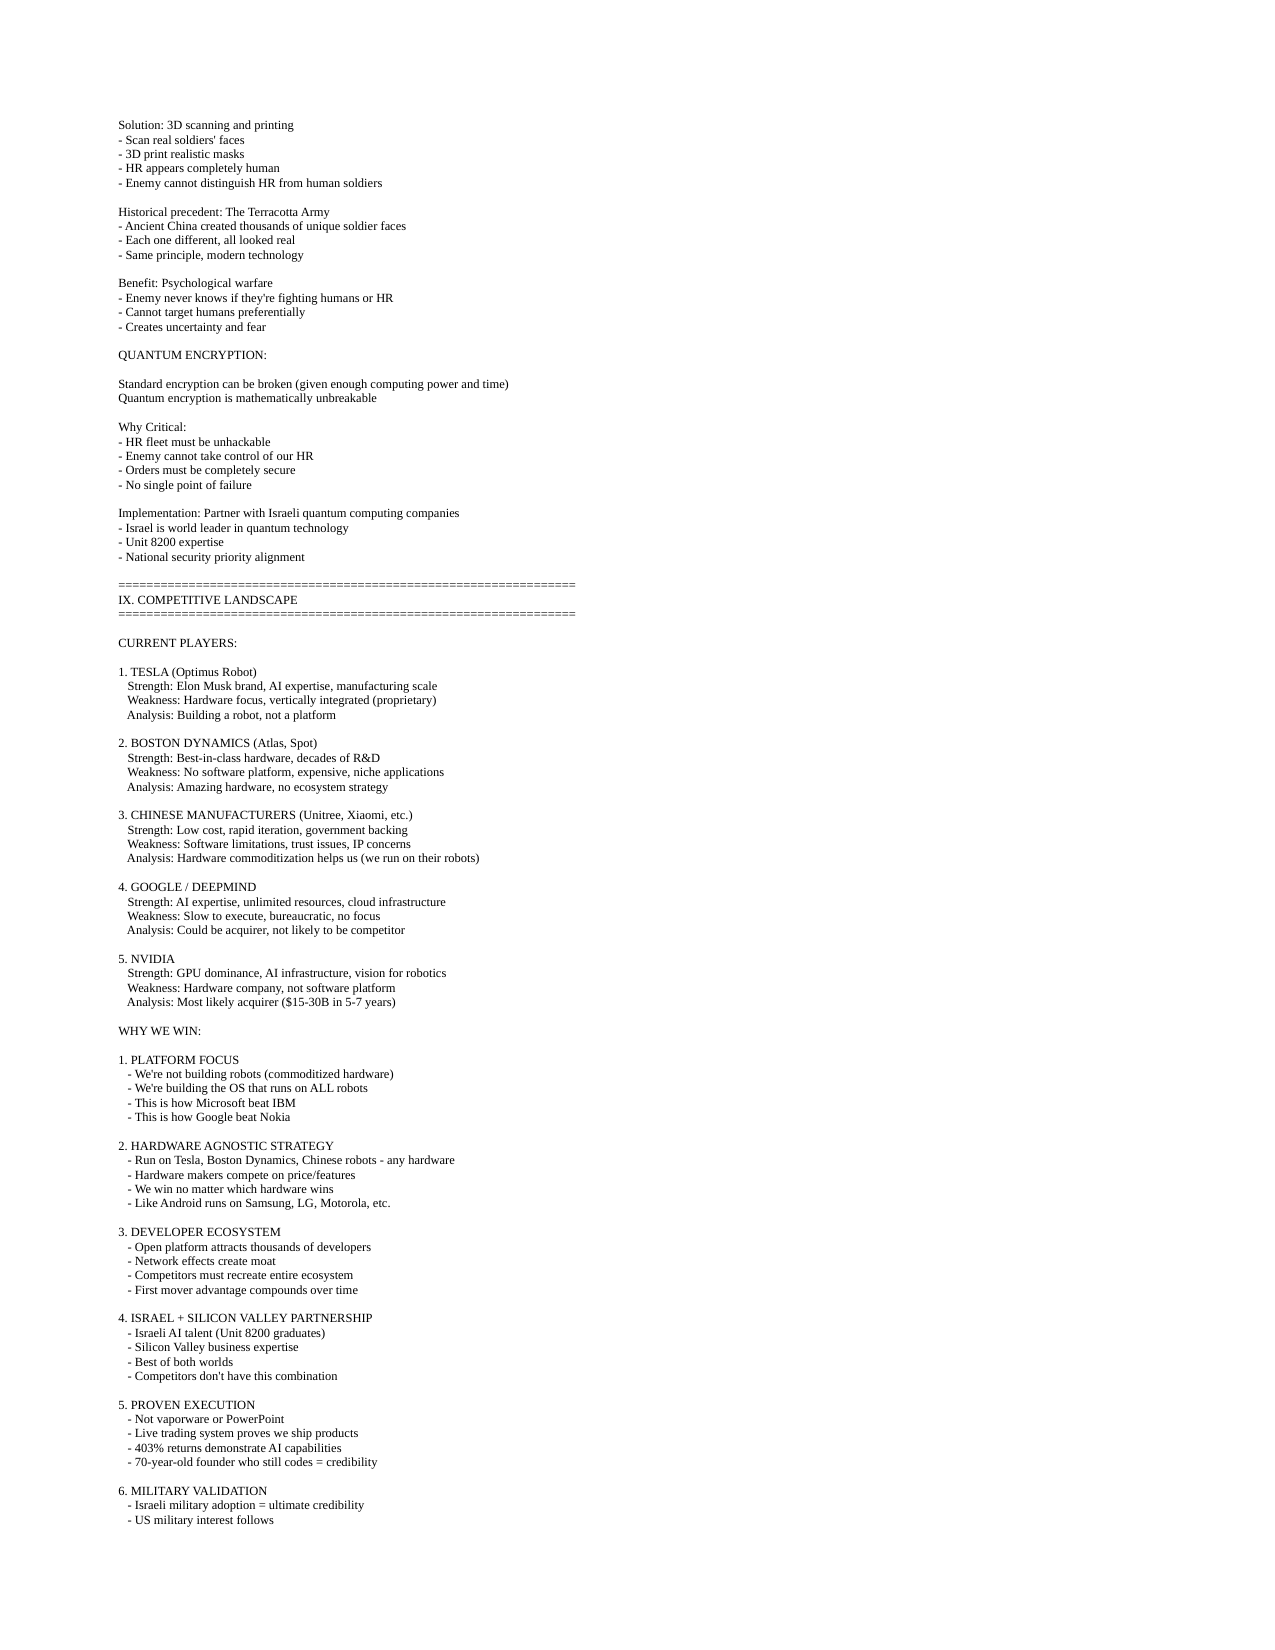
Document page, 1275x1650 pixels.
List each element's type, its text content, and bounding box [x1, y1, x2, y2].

text Solution: 3D scanning and printing [118, 118, 1157, 132]
text 5. PROVEN EXECUTION [118, 1397, 1157, 1412]
text Weakness: Slow to execute, bureaucratic, no focus [118, 909, 1157, 923]
text - Network effects create moat [118, 1254, 1157, 1268]
text ================================================================= [118, 607, 1157, 621]
text Analysis: Amazing hardware, no ecosystem strategy [118, 779, 1157, 794]
text - We're building the OS that runs on ALL robots [118, 1081, 1157, 1096]
text Analysis: Could be acquirer, not likely to be competitor [118, 923, 1157, 937]
text - Ancient China created thousands of unique soldier faces [118, 219, 1157, 233]
text - We're not building robots (commoditized hardware) [118, 1067, 1157, 1081]
text Why Critical: [118, 420, 1157, 434]
text 4. ISRAEL + SILICON VALLEY PARTNERSHIP [118, 1311, 1157, 1326]
text - HR appears completely human [118, 161, 1157, 176]
text IX. COMPETITIVE LANDSCAPE [118, 592, 1157, 607]
text WHY WE WIN: [118, 1024, 1157, 1038]
text Analysis: Hardware commoditization helps us (we run on their robots) [118, 851, 1157, 866]
text Weakness: Hardware company, not software platform [118, 981, 1157, 995]
text - This is how Microsoft beat IBM [118, 1096, 1157, 1110]
text - Cannot target humans preferentially [118, 305, 1157, 319]
text - US military interest follows [118, 1512, 1157, 1527]
text - Israeli military adoption = ultimate credibility [118, 1498, 1157, 1512]
text Weakness: No software platform, expensive, niche applications [118, 765, 1157, 779]
text Strength: Elon Musk brand, AI expertise, manufacturing scale [118, 679, 1157, 693]
text Strength: Low cost, rapid iteration, government backing [118, 822, 1157, 837]
text - Israeli AI talent (Unit 8200 graduates) [118, 1326, 1157, 1340]
text - Enemy cannot distinguish HR from human soldiers [118, 176, 1157, 190]
text - Israel is world leader in quantum technology [118, 521, 1157, 535]
text QUANTUM ENCRYPTION: [118, 348, 1157, 362]
text 2. HARDWARE AGNOSTIC STRATEGY [118, 1139, 1157, 1153]
text 1. PLATFORM FOCUS [118, 1052, 1157, 1067]
text Weakness: Hardware focus, vertically integrated (proprietary) [118, 693, 1157, 707]
text Weakness: Software limitations, trust issues, IP concerns [118, 837, 1157, 851]
text - HR fleet must be unhackable [118, 434, 1157, 449]
text - Silicon Valley business expertise [118, 1340, 1157, 1354]
text 1. TESLA (Optimus Robot) [118, 664, 1157, 679]
text 3. DEVELOPER ECOSYSTEM [118, 1225, 1157, 1239]
text - 70-year-old founder who still codes = credibility [118, 1455, 1157, 1469]
text - Open platform attracts thousands of developers [118, 1239, 1157, 1254]
text Strength: AI expertise, unlimited resources, cloud infrastructure [118, 894, 1157, 909]
text 4. GOOGLE / DEEPMIND [118, 880, 1157, 894]
text - Enemy never knows if they're fighting humans or HR [118, 291, 1157, 305]
text - Enemy cannot take control of our HR [118, 449, 1157, 463]
text ================================================================= [118, 578, 1157, 592]
text - No single point of failure [118, 477, 1157, 492]
text Implementation: Partner with Israeli quantum computing companies [118, 506, 1157, 521]
text - This is how Google beat Nokia [118, 1110, 1157, 1124]
text 5. NVIDIA [118, 952, 1157, 966]
text Strength: GPU dominance, AI infrastructure, vision for robotics [118, 966, 1157, 981]
text CURRENT PLAYERS: [118, 636, 1157, 650]
text - Competitors must recreate entire ecosystem [118, 1268, 1157, 1282]
text - Live trading system proves we ship products [118, 1426, 1157, 1441]
text Benefit: Psychological warfare [118, 276, 1157, 291]
text - Best of both worlds [118, 1354, 1157, 1369]
text Strength: Best-in-class hardware, decades of R&D [118, 751, 1157, 765]
text - Scan real soldiers' faces [118, 132, 1157, 147]
text - Same principle, modern technology [118, 247, 1157, 262]
text - Orders must be completely secure [118, 463, 1157, 477]
text 2. BOSTON DYNAMICS (Atlas, Spot) [118, 736, 1157, 751]
text Analysis: Most likely acquirer ($15-30B in 5-7 years) [118, 995, 1157, 1009]
text 3. CHINESE MANUFACTURERS (Unitree, Xiaomi, etc.) [118, 808, 1157, 822]
text - Hardware makers compete on price/features [118, 1167, 1157, 1182]
text Historical precedent: The Terracotta Army [118, 204, 1157, 219]
text Standard encryption can be broken (given enough computing power and time) [118, 377, 1157, 391]
text - Not vaporware or PowerPoint [118, 1412, 1157, 1426]
text - 3D print realistic masks [118, 147, 1157, 161]
text - National security priority alignment [118, 549, 1157, 564]
text 6. MILITARY VALIDATION [118, 1484, 1157, 1498]
text - Each one different, all looked real [118, 233, 1157, 247]
text - Creates uncertainty and fear [118, 319, 1157, 334]
text - Run on Tesla, Boston Dynamics, Chinese robots - any hardware [118, 1153, 1157, 1167]
text Analysis: Building a robot, not a platform [118, 707, 1157, 722]
text - Competitors don't have this combination [118, 1369, 1157, 1383]
text - Unit 8200 expertise [118, 535, 1157, 549]
text - We win no matter which hardware wins [118, 1182, 1157, 1196]
text - 403% returns demonstrate AI capabilities [118, 1441, 1157, 1455]
text - First mover advantage compounds over time [118, 1282, 1157, 1297]
text - Like Android runs on Samsung, LG, Motorola, etc. [118, 1196, 1157, 1211]
text Quantum encryption is mathematically unbreakable [118, 391, 1157, 406]
